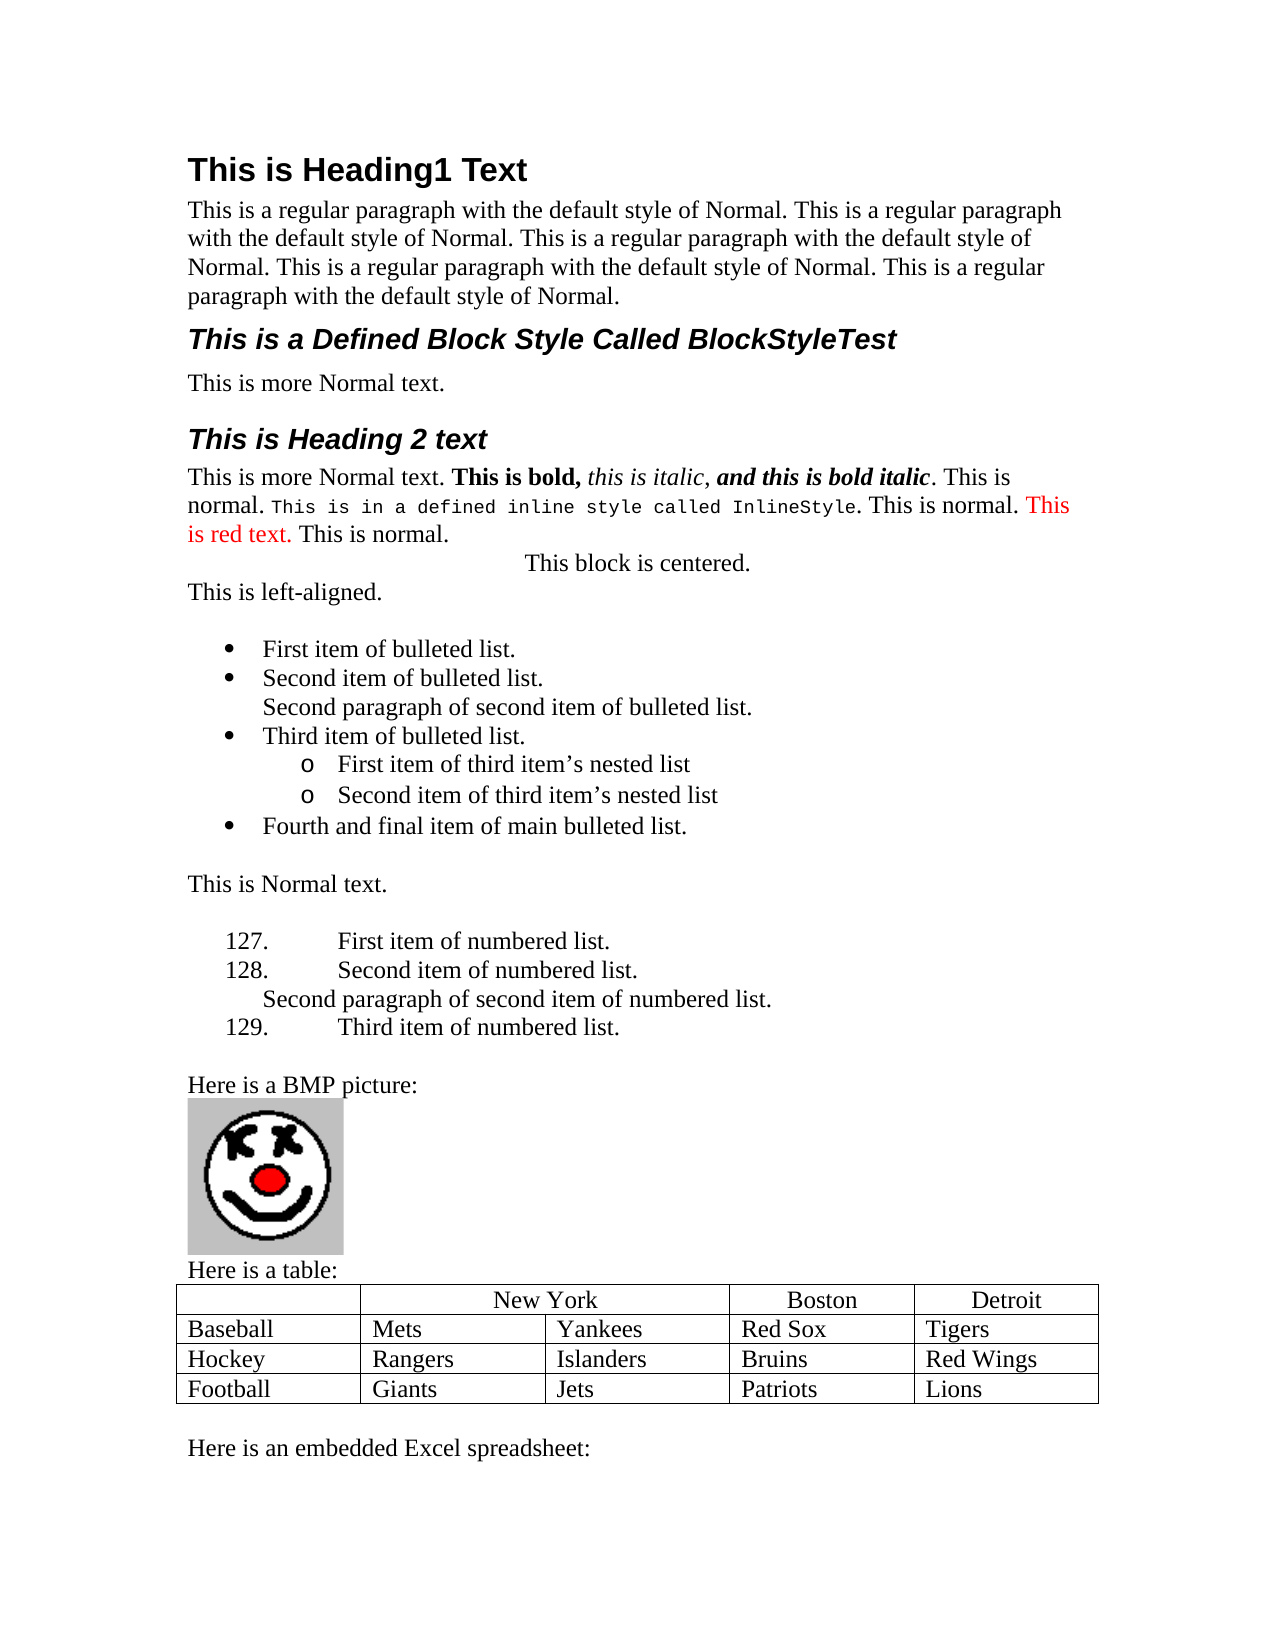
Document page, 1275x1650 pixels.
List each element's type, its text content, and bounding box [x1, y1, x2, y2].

text Here is an embedded Excel spreadsheet: [187, 1433, 1087, 1461]
table_cell Football [177, 1374, 360, 1403]
text Here is a BMP picture: [187, 1070, 1087, 1099]
text This is more Normal text. [187, 368, 1087, 397]
list Second item of bulleted list. [225, 663, 1087, 692]
table_cell Giants [361, 1374, 545, 1403]
table_cell Islanders [546, 1344, 729, 1373]
table_header New York [361, 1285, 729, 1313]
text Here is a table: [187, 1255, 1087, 1284]
text This block is centered. [187, 548, 1087, 577]
list Third item of bulleted list. [225, 721, 1087, 749]
table_cell Hockey [177, 1344, 360, 1373]
list Second item of numbered list. [225, 955, 1087, 984]
text This is Normal text. [187, 869, 1087, 897]
list Third item of numbered list. [225, 1012, 1087, 1041]
text Second paragraph of second item of numbered list. [262, 984, 1087, 1012]
table_cell Mets [361, 1315, 545, 1343]
text Second paragraph of second item of bulleted list. [262, 692, 1087, 721]
table_cell Bruins [730, 1344, 914, 1373]
list First item of bulleted list. [225, 634, 1087, 663]
table_header Detroit [915, 1285, 1098, 1313]
table_cell Yankees [546, 1315, 729, 1343]
text This is a regular paragraph with the default style of Normal. This is a regular paragraph with the default style of Normal. This is a regular paragraph with the default style of Normal. This is a regular paragraph with the default style of Normal. This is a regular paragraph with the default style of Normal. [187, 195, 1087, 310]
text This is left-aligned. [187, 577, 1087, 606]
table_cell Baseball [177, 1315, 360, 1343]
table_cell Patriots [730, 1374, 914, 1403]
table_cell Tigers [915, 1315, 1098, 1343]
list First item of numbered list. [225, 926, 1087, 955]
text This is a Defined Block Style Called BlockStyleTest [187, 322, 1087, 356]
subtitle This is Heading 2 text [187, 422, 1087, 456]
picture [187, 1098, 344, 1255]
table_cell Rangers [361, 1344, 545, 1373]
table_cell Lions [915, 1374, 1098, 1403]
list Second item of third item’s nested list [300, 780, 1087, 811]
table_cell Red Sox [730, 1315, 914, 1343]
text This is more Normal text. This is bold, this is italic, and this is bold italic. This is normal. This is in a defined inline style called InlineStyle. This is normal. This is red text. This is normal. [187, 462, 1087, 548]
table_header Boston [730, 1285, 914, 1313]
list Fourth and final item of main bulleted list. [225, 811, 1087, 840]
table_cell Jets [546, 1374, 729, 1403]
table_header [177, 1285, 360, 1313]
list First item of third item’s nested list [300, 749, 1087, 780]
table_cell Red Wings [915, 1344, 1098, 1373]
subtitle This is Heading1 Text [187, 150, 1087, 188]
